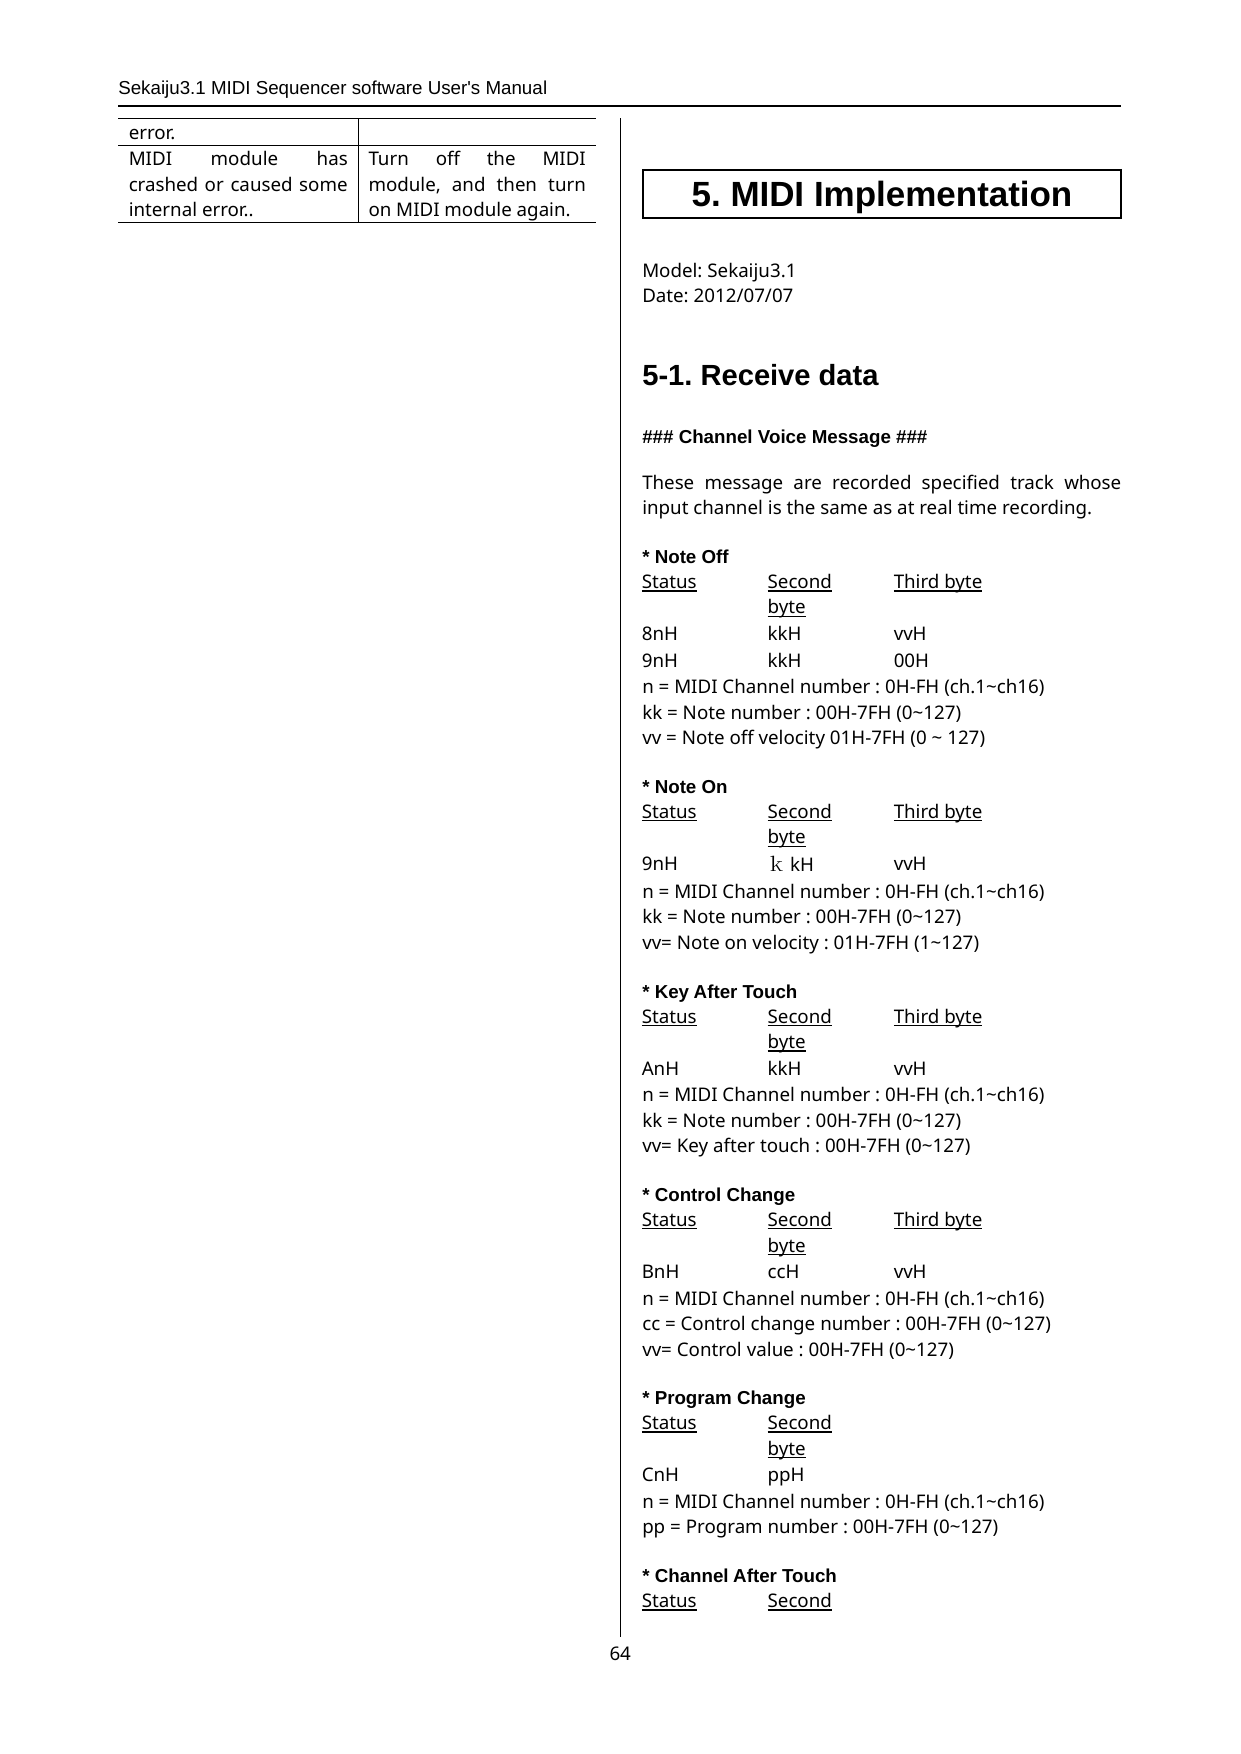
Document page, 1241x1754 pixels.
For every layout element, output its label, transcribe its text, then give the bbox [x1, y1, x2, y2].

table_header Status [632, 1206, 757, 1257]
table_cell [1010, 1259, 1136, 1284]
table_header Second [758, 1588, 883, 1613]
table_header Second byte [758, 798, 883, 849]
table_header Second byte [758, 1410, 883, 1461]
table_cell AnH [632, 1055, 757, 1081]
table_header Second byte [758, 1003, 883, 1054]
text cc = Control change number : 00H-7FH (0~127) [642, 1311, 1122, 1336]
table_header [884, 1410, 1009, 1461]
table_cell kkH [758, 620, 883, 646]
table_header [884, 1588, 1009, 1613]
table_cell vvH [884, 1055, 1009, 1081]
table_cell MIDI module has crashed or caused some internal error.. [118, 146, 358, 222]
table_header [1010, 1588, 1136, 1613]
table_header Third byte [884, 1003, 1009, 1054]
text n = MIDI Channel number : 0H-FH (ch.1~ch16) [642, 674, 1122, 699]
text vv= Control value : 00H-7FH (0~127) [642, 1336, 1122, 1362]
table_header Third byte [884, 568, 1009, 619]
text * Note On [642, 776, 1122, 797]
text n = MIDI Channel number : 0H-FH (ch.1~ch16) [642, 1488, 1122, 1514]
table_cell 9nH [632, 850, 757, 877]
table_cell error. [118, 119, 358, 145]
table_header Status [632, 1410, 757, 1461]
table_header Status [632, 1003, 757, 1054]
subtitle 5-1. Receive data [642, 358, 1122, 392]
text * Program Change [642, 1387, 1122, 1409]
subtitle 5. MIDI Implementation [644, 171, 1120, 217]
text Model: Sekaiju3.1 [642, 257, 1122, 282]
table_cell 9nH [632, 647, 757, 672]
text * Note Off [642, 546, 1122, 567]
table_header [1010, 1410, 1136, 1461]
text pp = Program number : 00H-7FH (0~127) [642, 1514, 1122, 1539]
text ### Channel Voice Message ### [642, 426, 1122, 448]
text * Channel After Touch [642, 1565, 1122, 1586]
table_cell ｋkH [758, 850, 883, 877]
table_header [1010, 1206, 1136, 1257]
table_header [1010, 798, 1136, 849]
table_header [1010, 568, 1136, 619]
table_cell [1010, 647, 1136, 672]
table_cell 00H [884, 647, 1009, 672]
text Date: 2012/07/07 [642, 282, 1122, 308]
table_cell Turn off the MIDI module, and then turn on MIDI module again. [359, 146, 596, 222]
table_header Status [632, 568, 757, 619]
table_cell kkH [758, 647, 883, 672]
table_cell [884, 1462, 1009, 1487]
table_cell vvH [884, 850, 1009, 877]
table_cell [359, 119, 596, 145]
text n = MIDI Channel number : 0H-FH (ch.1~ch16) [642, 1285, 1122, 1311]
table_cell [1010, 1055, 1136, 1081]
table_cell [1010, 850, 1136, 877]
text kk = Note number : 00H-7FH (0~127) [642, 699, 1122, 724]
text vv = Note off velocity 01H-7FH (0 ~ 127) [642, 724, 1122, 750]
table_cell [1010, 1462, 1136, 1487]
table_cell vvH [884, 620, 1009, 646]
table_header Second byte [758, 568, 883, 619]
table_header Status [632, 1588, 757, 1613]
table_cell CnH [632, 1462, 757, 1487]
text vv= Key after touch : 00H-7FH (0~127) [642, 1133, 1122, 1158]
text * Control Change [642, 1184, 1122, 1205]
table_cell ccH [758, 1259, 883, 1284]
table_header Second byte [758, 1206, 883, 1257]
text n = MIDI Channel number : 0H-FH (ch.1~ch16) [642, 878, 1122, 904]
text kk = Note number : 00H-7FH (0~127) [642, 1107, 1122, 1133]
table_cell BnH [632, 1259, 757, 1284]
table_cell kkH [758, 1055, 883, 1081]
table_cell 8nH [632, 620, 757, 646]
table_cell vvH [884, 1259, 1009, 1284]
text * Key After Touch [642, 980, 1122, 1002]
text vv= Note on velocity : 01H-7FH (1~127) [642, 929, 1122, 955]
table_header Third byte [884, 798, 1009, 849]
text kk = Note number : 00H-7FH (0~127) [642, 904, 1122, 929]
table_header Status [632, 798, 757, 849]
text n = MIDI Channel number : 0H-FH (ch.1~ch16) [642, 1082, 1122, 1107]
table_header [1010, 1003, 1136, 1054]
table_cell ppH [758, 1462, 883, 1487]
table_header Third byte [884, 1206, 1009, 1257]
text These message are recorded specified track whose input channel is the same as at real time recording. [642, 469, 1122, 520]
table_cell [1010, 620, 1136, 646]
